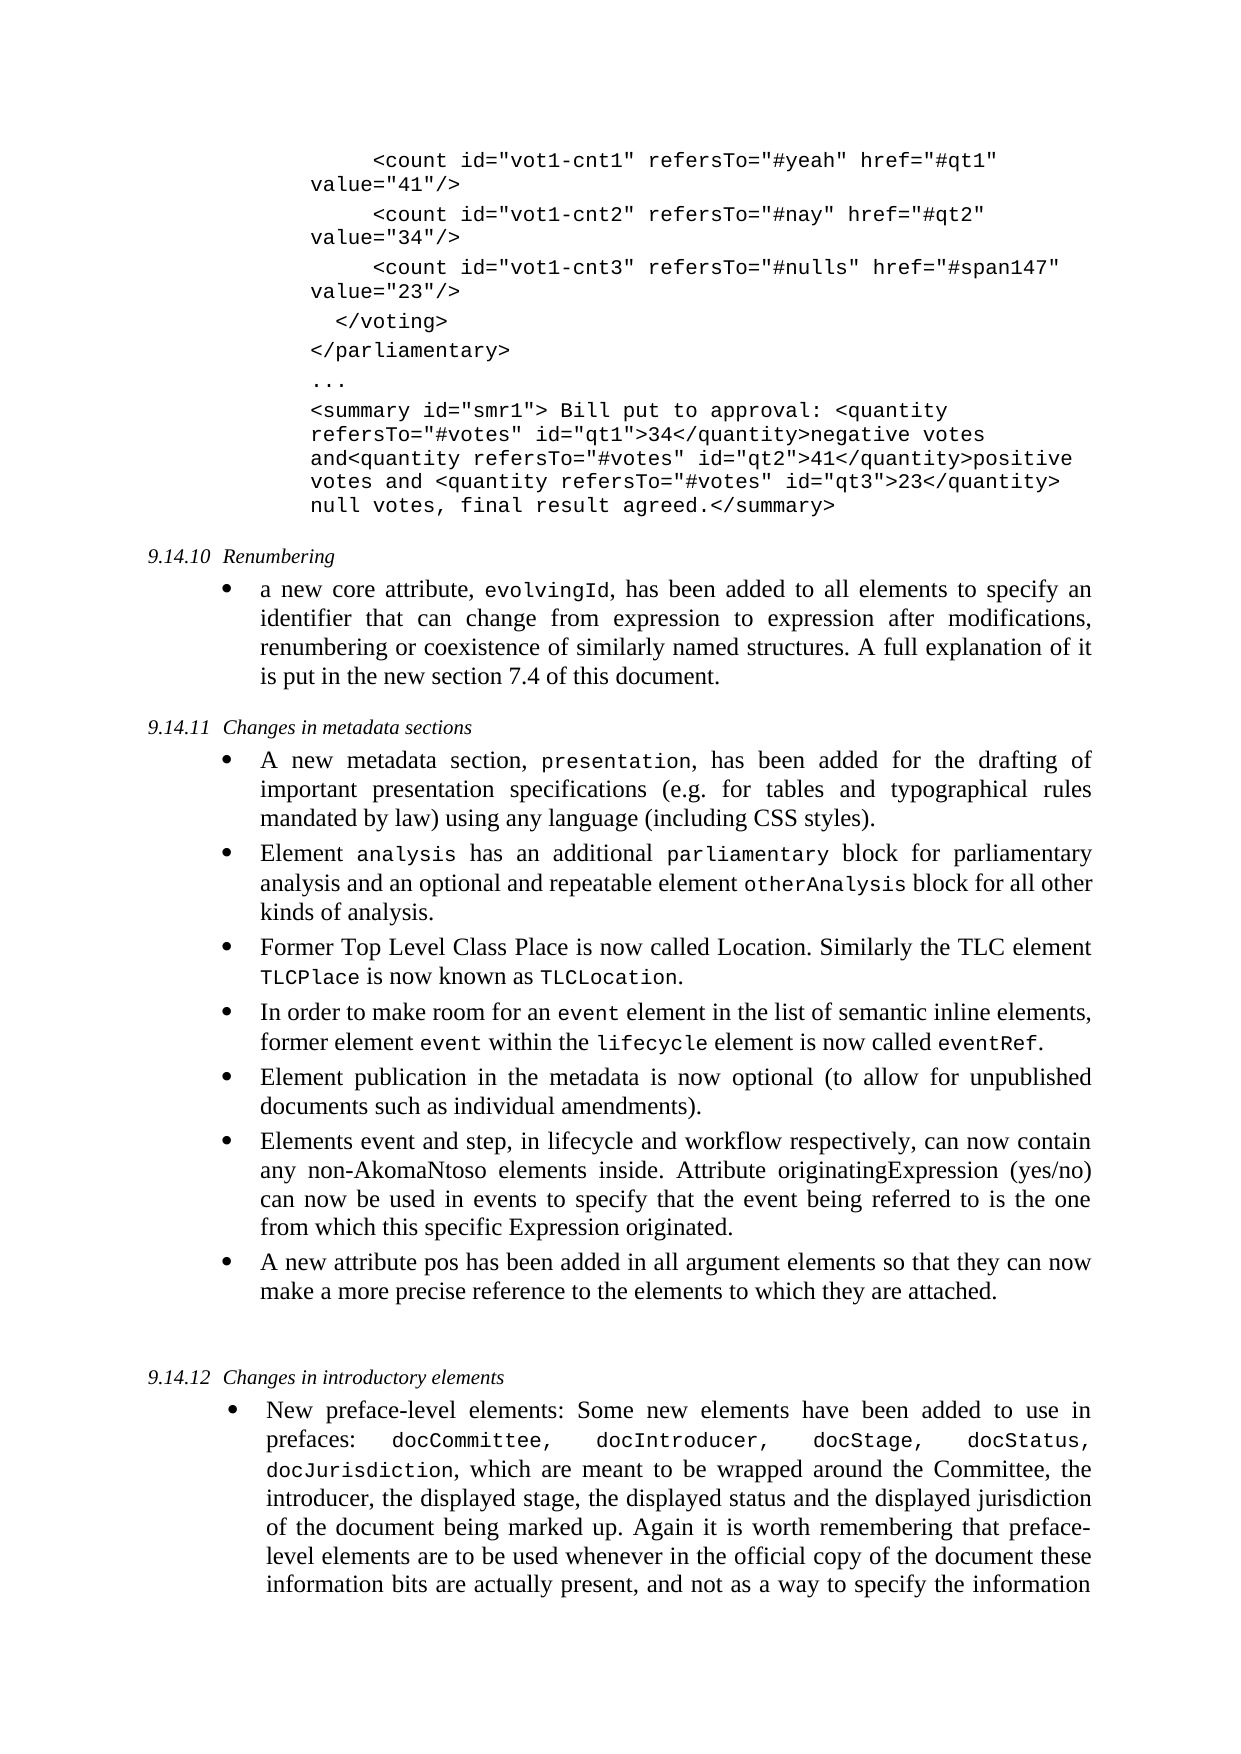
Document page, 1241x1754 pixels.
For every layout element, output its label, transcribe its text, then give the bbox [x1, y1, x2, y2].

text <count id="vot1-cnt2" refersTo="#nay" href="#qt2" value="34"/> [310, 203, 1092, 251]
text <count id="vot1-cnt1" refersTo="#yeah" href="#qt1" value="41"/> [310, 150, 1092, 197]
list New preface-level elements: Some new elements have been added to use in prefaces: docCommittee, docIntroducer, docStage, docStatus, docJurisdiction, which are meant to be wrapped around the Committee, the introducer, the displayed stage, the displayed status and the displayed jurisdiction of the document being marked up. Again it is worth remembering that preface-level elements are to be used whenever in the official copy of the document these information bits are actually present, and not as a way to specify the information [228, 1395, 1092, 1598]
list Former Top Level Class Place is now called Location. Similarly the TLC element TLCPlace is now known as TLCLocation. [222, 932, 1092, 991]
list Element publication in the metadata is now optional (to allow for unpublished documents such as individual amendments). [222, 1062, 1092, 1120]
list A new attribute pos has been added in all argument elements so that they can now make a more precise reference to the elements to which they are attached. [222, 1247, 1092, 1305]
text ... [310, 370, 1092, 394]
list A new metadata section, presentation, has been added for the drafting of important presentation specifications (e.g. for tables and typographical rules mandated by law) using any language (including CSS styles). [222, 745, 1092, 832]
list a new core attribute, evolvingId, has been added to all elements to specify an identifier that can change from expression to expression after modifications, renumbering or coexistence of similarly named structures. A full explanation of it is put in the new section 7.4 of this document. [222, 574, 1092, 690]
text </parliamentary> [310, 341, 1092, 364]
text <count id="vot1-cnt3" refersTo="#nulls" href="#span147" value="23"/> [310, 257, 1092, 304]
list In order to make room for an event element in the list of semantic inline elements, former element event within the lifecycle element is now called eventRef. [222, 997, 1092, 1056]
text </voting> [310, 311, 1092, 334]
subtitle Renumbering [148, 543, 1092, 568]
subtitle Changes in metadata sections [148, 715, 1092, 739]
subtitle Changes in introductory elements [148, 1365, 1092, 1389]
list Elements event and step, in lifecycle and workflow respectively, can now contain any non-AkomaNtoso elements inside. Attribute originatingExpression (yes/no) can now be used in events to specify that the event being referred to is the one from which this specific Expression originated. [222, 1126, 1092, 1241]
text <summary id="smr1"> Bill put to approval: <quantity refersTo="#votes" id="qt1">34</quantity>negative votes and<quantity refersTo="#votes" id="qt2">41</quantity>positive votes and <quantity refersTo="#votes" id="qt3">23</quantity> null votes, final result agreed.</summary> [310, 400, 1092, 518]
list Element analysis has an additional parliamentary block for parliamentary analysis and an optional and repeatable element otherAnalysis block for all other kinds of analysis. [222, 838, 1092, 926]
